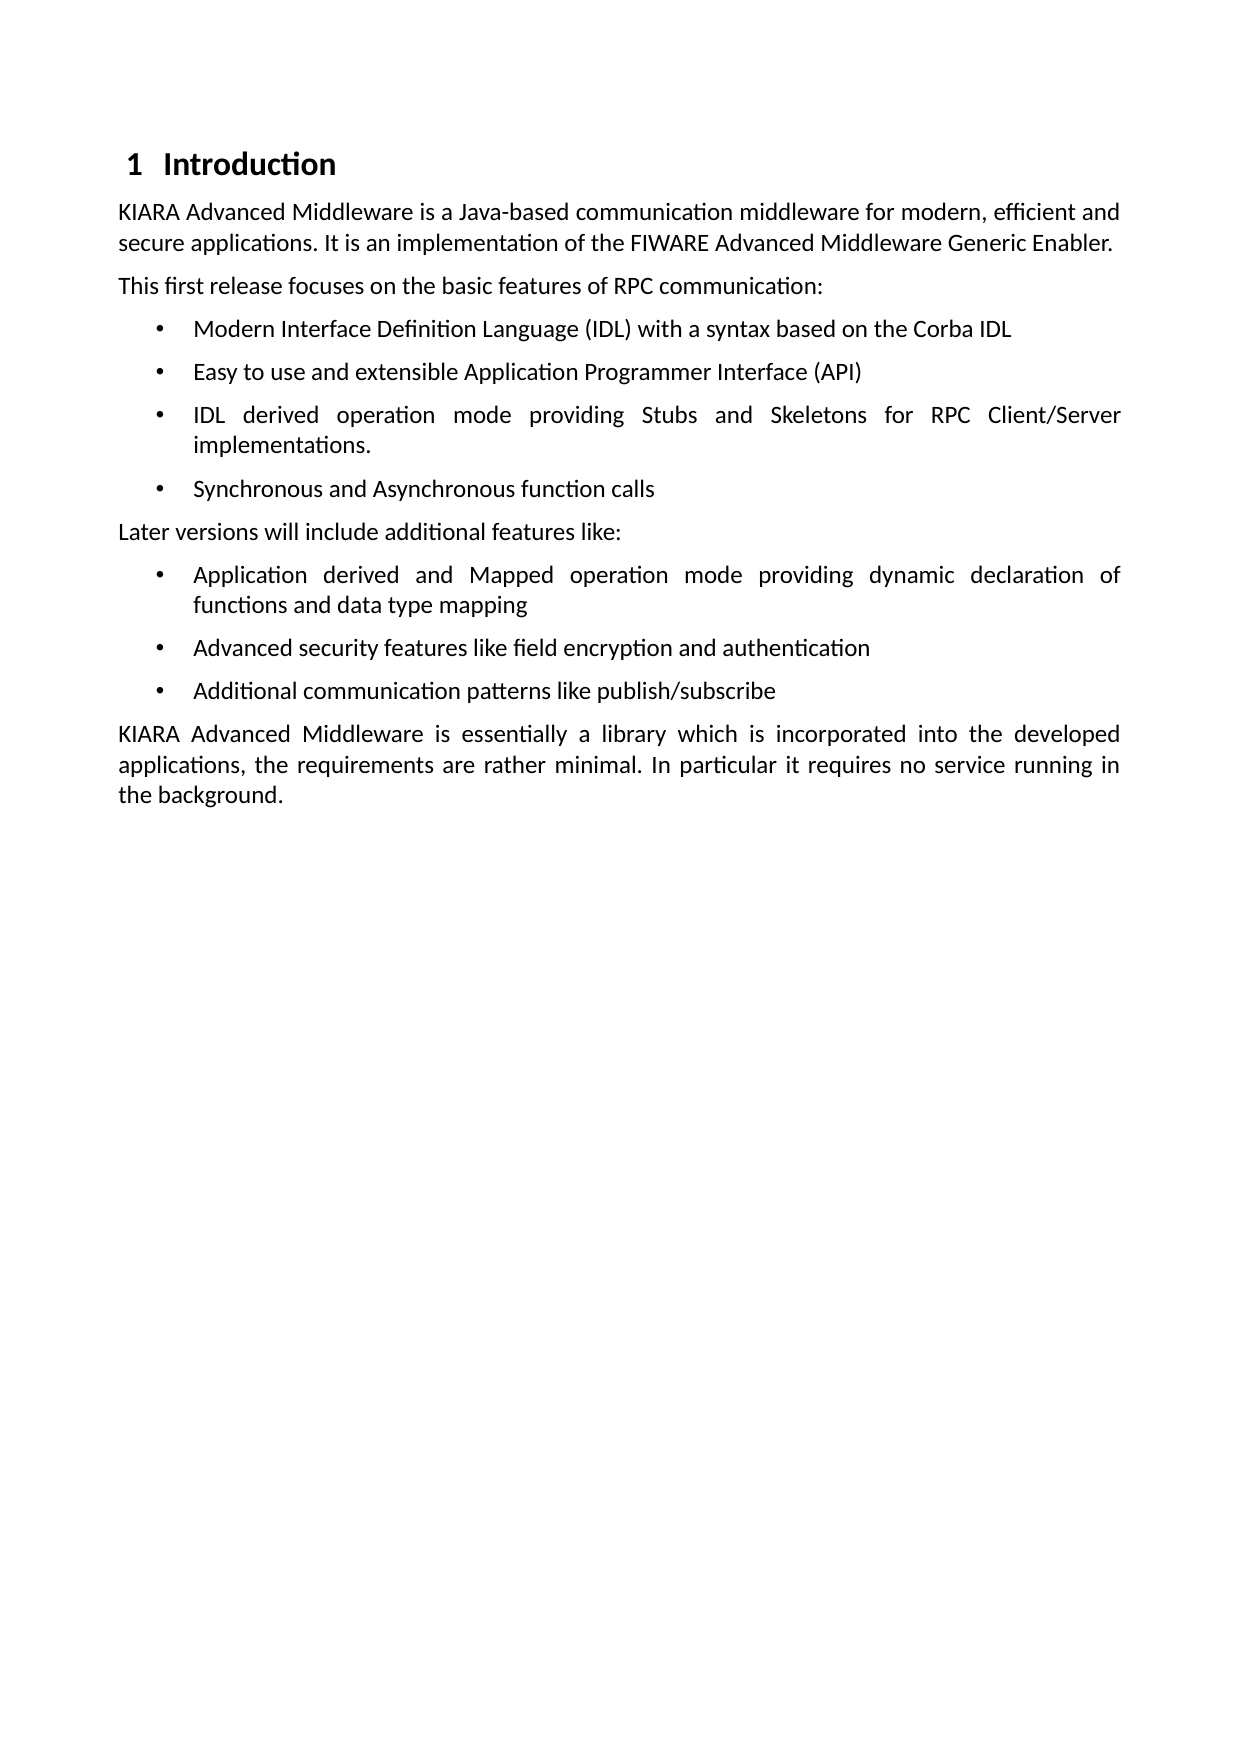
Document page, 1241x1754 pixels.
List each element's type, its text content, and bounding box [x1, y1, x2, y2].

text KIARA Advanced Middleware is essentially a library which is incorporated into the developed applications, the requirements are rather minimal. In particular it requires no service running in the background. [118, 718, 1122, 810]
list Modern Interface Definition Language (IDL) with a syntax based on the Corba IDL [156, 313, 1122, 344]
text This first release focuses on the basic features of RPC communication: [118, 270, 1122, 301]
list Synchronous and Asynchronous function calls [156, 473, 1122, 503]
text KIARA Advanced Middleware is a Java-based communication middleware for modern, efficient and secure applications. It is an implementation of the FIWARE Advanced Middleware Generic Enabler. [118, 197, 1122, 258]
list Additional communication patterns like publish/subscribe [156, 675, 1122, 706]
subtitle Introduction [118, 143, 1122, 184]
list Advanced security features like field encryption and authentication [156, 632, 1122, 663]
text Later versions will include additional features like: [118, 516, 1122, 546]
list IDL derived operation mode providing Stubs and Skeletons for RPC Client/Server implementations. [156, 399, 1122, 460]
list Application derived and Mapped operation mode providing dynamic declaration of functions and data type mapping [156, 559, 1122, 620]
list Easy to use and extensible Application Programmer Interface (API) [156, 356, 1122, 387]
